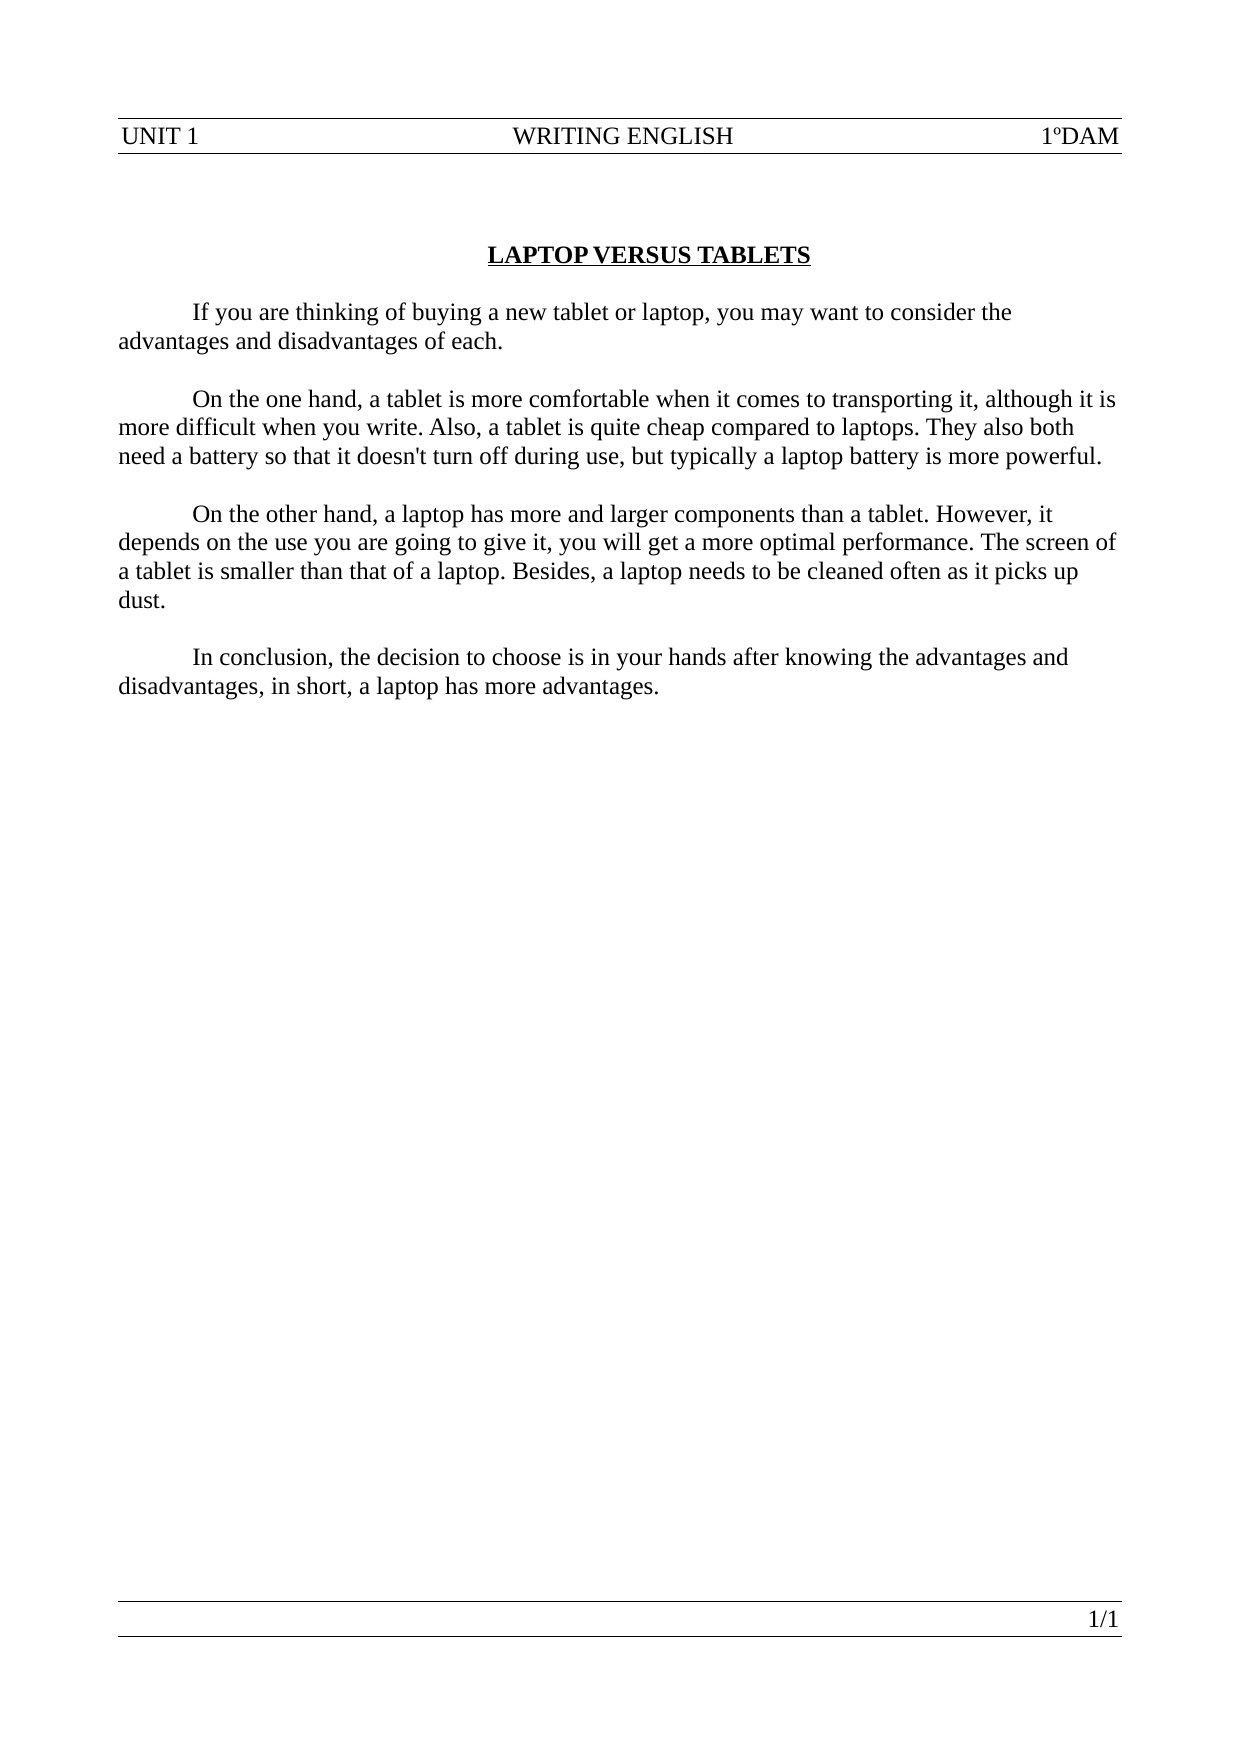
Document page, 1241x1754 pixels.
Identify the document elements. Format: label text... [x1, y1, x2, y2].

text If you are thinking of buying a new tablet or laptop, you may want to consider the advantages and disadvantages of each. [118, 297, 1122, 355]
text On the other hand, a laptop has more and larger components than a tablet. However, it depends on the use you are going to give it, you will get a more optimal performance. The screen of a tablet is smaller than that of a laptop. Besides, a laptop needs to be cleaned often as it picks up dust. [118, 499, 1122, 614]
text In conclusion, the decision to choose is in your hands after knowing the advantages and disadvantages, in short, a laptop has more advantages. [118, 642, 1122, 700]
text On the one hand, a tablet is more comfortable when it comes to transporting it, although it is more difficult when you write. Also, a tablet is quite cheap compared to laptops. They also both need a battery so that it doesn't turn off during use, but typically a laptop battery is more powerful. [118, 384, 1122, 470]
text LAPTOP VERSUS TABLETS [118, 240, 1122, 269]
